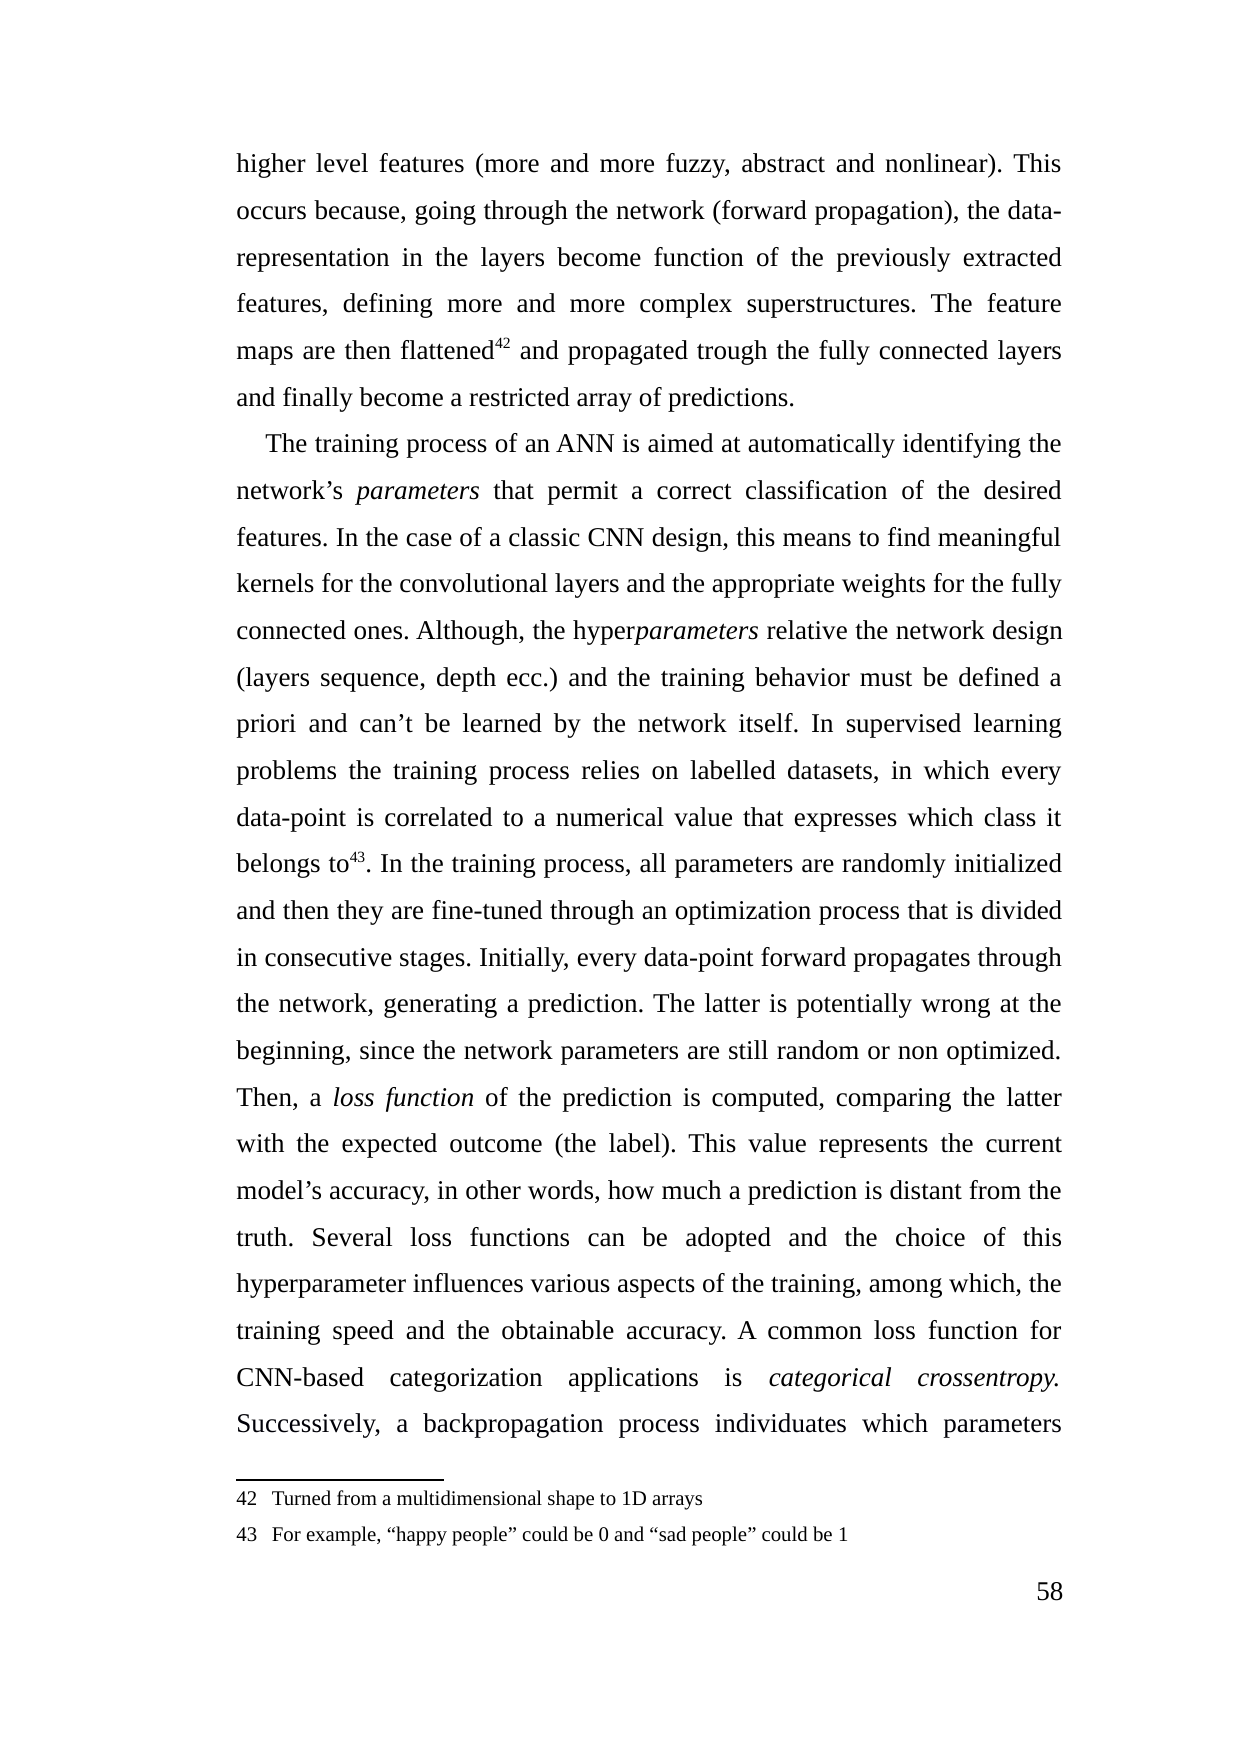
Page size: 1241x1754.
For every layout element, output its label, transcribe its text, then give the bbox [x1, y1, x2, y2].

text higher level features (more and more fuzzy, abstract and nonlinear). This occurs because, going through the network (forward propagation), the data-representation in the layers become function of the previously extracted features, defining more and more complex superstructures. The feature maps are then flattened and propagated trough the fully connected layers and finally become a restricted array of predictions. [236, 148, 1063, 412]
text For example, “happy people” could be 0 and “sad people” could be 1 [236, 1522, 1063, 1546]
text Turned from a multidimensional shape to 1D arrays [236, 1486, 1063, 1510]
text The training process of an ANN is aimed at automatically identifying the network’s parameters that permit a correct classification of the desired features. In the case of a classic CNN design, this means to find meaningful kernels for the convolutional layers and the appropriate weights for the fully connected ones. Although, the hyperparameters relative the network design (layers sequence, depth ecc.) and the training behavior must be defined a priori and can’t be learned by the network itself. In supervised learning problems the training process relies on labelled datasets, in which every data-point is correlated to a numerical value that expresses which class it belongs to. In the training process, all parameters are randomly initialized and then they are fine-tuned through an optimization process that is divided in consecutive stages. Initially, every data-point forward propagates through the network, generating a prediction. The latter is potentially wrong at the beginning, since the network parameters are still random or non optimized. Then, a loss function of the prediction is computed, comparing the latter with the expected outcome (the label). This value represents the current model’s accuracy, in other words, how much a prediction is distant from the truth. Several loss functions can be adopted and the choice of this hyperparameter influences various aspects of the training, among which, the training speed and the obtainable accuracy. A common loss function for CNN-based categorization applications is categorical crossentropy. Successively, a backpropagation process individuates which parameters [236, 428, 1063, 1439]
